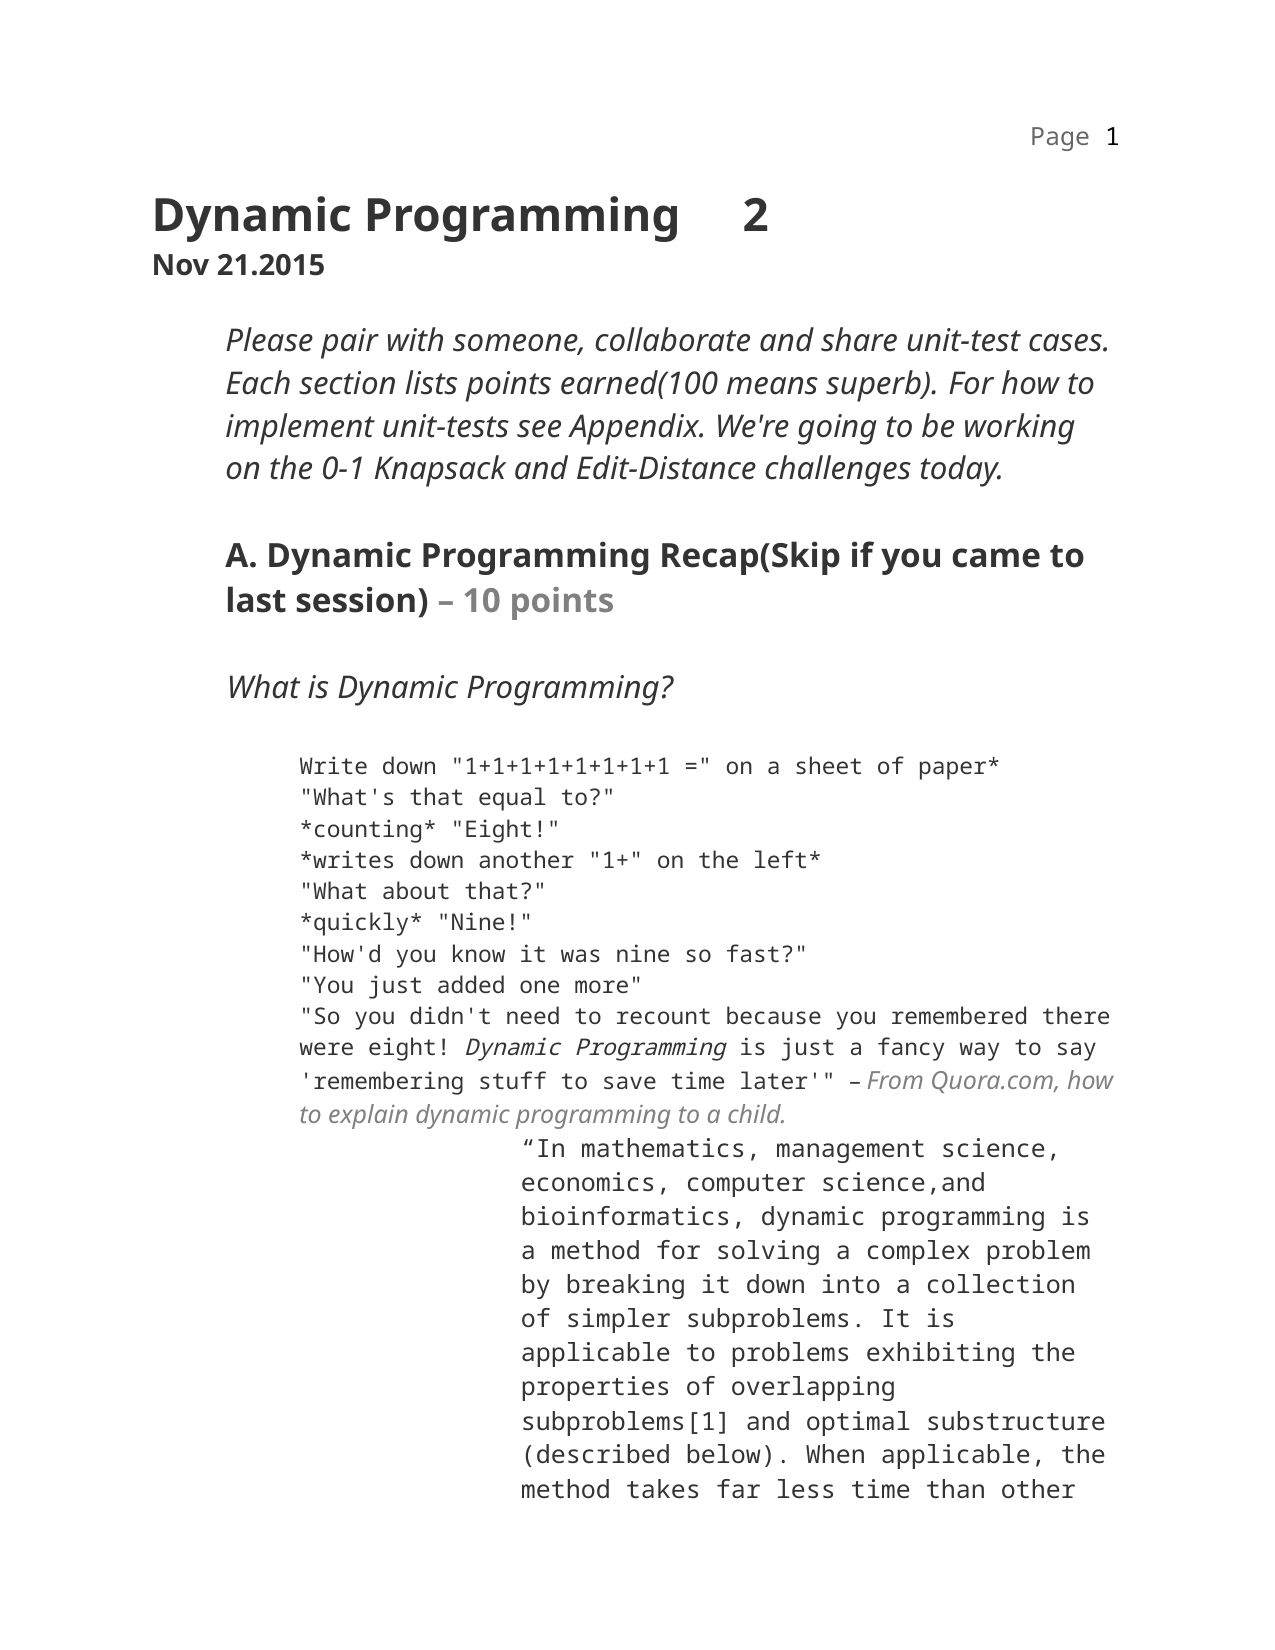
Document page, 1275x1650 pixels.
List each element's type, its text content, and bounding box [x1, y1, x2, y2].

text Dynamic Programming 2 Nov 21.2015 [151, 182, 1119, 284]
text Please pair with someone, collaborate and share unit-test cases. Each section lists points earned(100 means superb). For how to implement unit-tests see Appendix. We're going to be working on the 0-1 Knapsack and Edit-Distance challenges today. [225, 318, 1119, 489]
text Write down "1+1+1+1+1+1+1+1 =" on a sheet of paper* "What's that equal to?" *counting* "Eight!" *writes down another "1+" on the left* "What about that?" *quickly* "Nine!" "How'd you know it was nine so fast?" "You just added one more" "So you didn't need to recount because you remembered there were eight! Dynamic Programming is just a fancy way to say 'remembering stuff to save time later'" – From Quora.com, how to explain dynamic programming to a child. [299, 750, 1119, 1131]
text “In mathematics, management science, economics, computer science,and bioinformatics, dynamic programming is a method for solving a complex problem by breaking it down into a collection of simpler subproblems. It is applicable to problems exhibiting the properties of overlapping subproblems[1] and optimal substructure (described below). When applicable, the method takes far less time than other [521, 1131, 1119, 1505]
list What is Dynamic Programming? [189, 665, 1119, 707]
text A. Dynamic Programming Recap(Skip if you came to last session) – 10 points [225, 531, 1119, 622]
